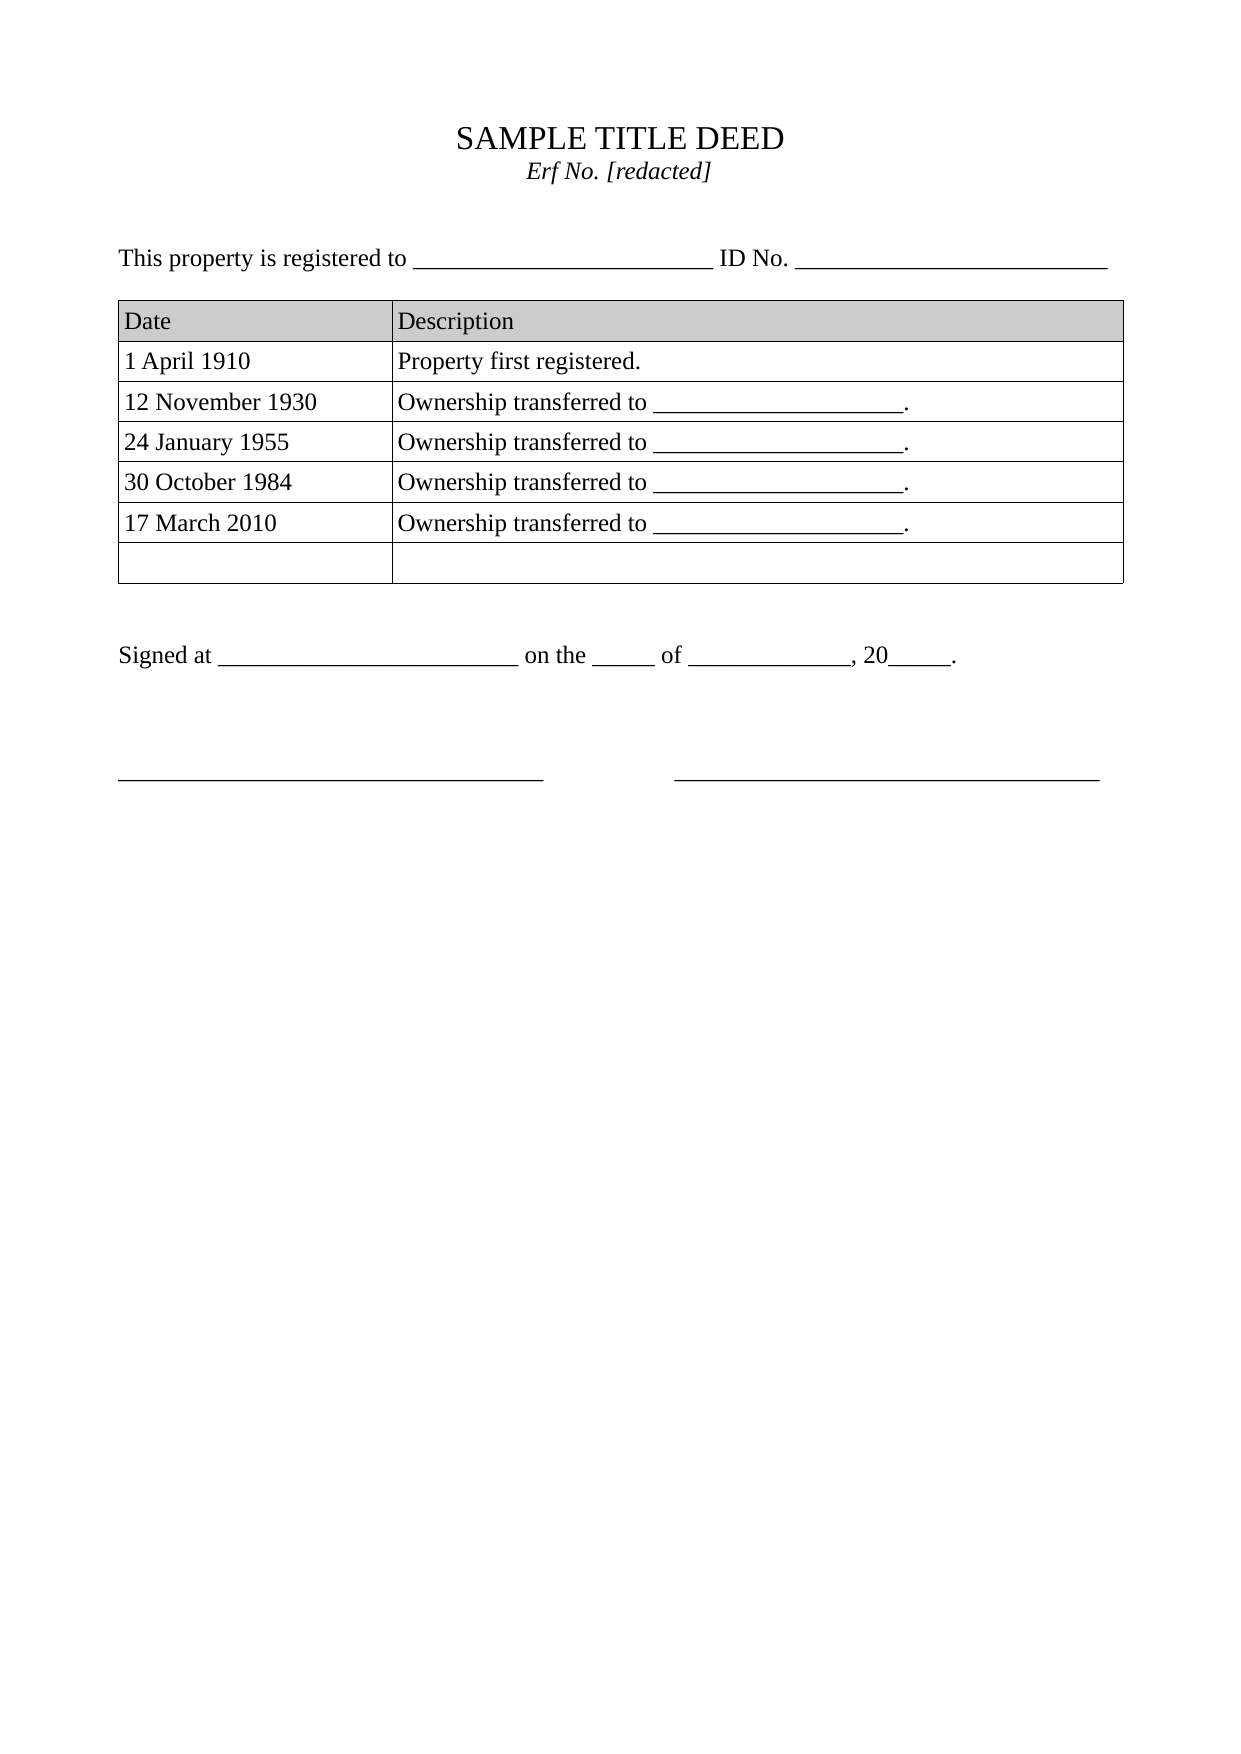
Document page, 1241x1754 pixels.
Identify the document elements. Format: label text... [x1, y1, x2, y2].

table_header Date [119, 301, 392, 341]
table_cell Property first registered. [393, 342, 1123, 381]
table_header Description [393, 301, 1123, 341]
text This property is registered to ________________________ ID No. _________________________ [118, 243, 1122, 271]
text Erf No. [redacted] [118, 156, 1122, 185]
table_cell [393, 543, 1123, 582]
table_cell 12 November 1930 [119, 382, 392, 421]
table_cell 1 April 1910 [119, 342, 392, 381]
text SAMPLE TITLE DEED [118, 118, 1122, 156]
table_cell 24 January 1955 [119, 422, 392, 461]
table_cell [119, 543, 392, 582]
table_cell 30 October 1984 [119, 462, 392, 502]
text Signed at ________________________ on the _____ of _____________, 20_____. [118, 640, 1122, 669]
text __________________________________ __________________________________ [118, 755, 1122, 784]
table_cell Ownership transferred to ____________________. [393, 462, 1123, 502]
table_cell Ownership transferred to ____________________. [393, 503, 1123, 542]
table_cell Ownership transferred to ____________________. [393, 422, 1123, 461]
table_cell 17 March 2010 [119, 503, 392, 542]
table_cell Ownership transferred to ____________________. [393, 382, 1123, 421]
